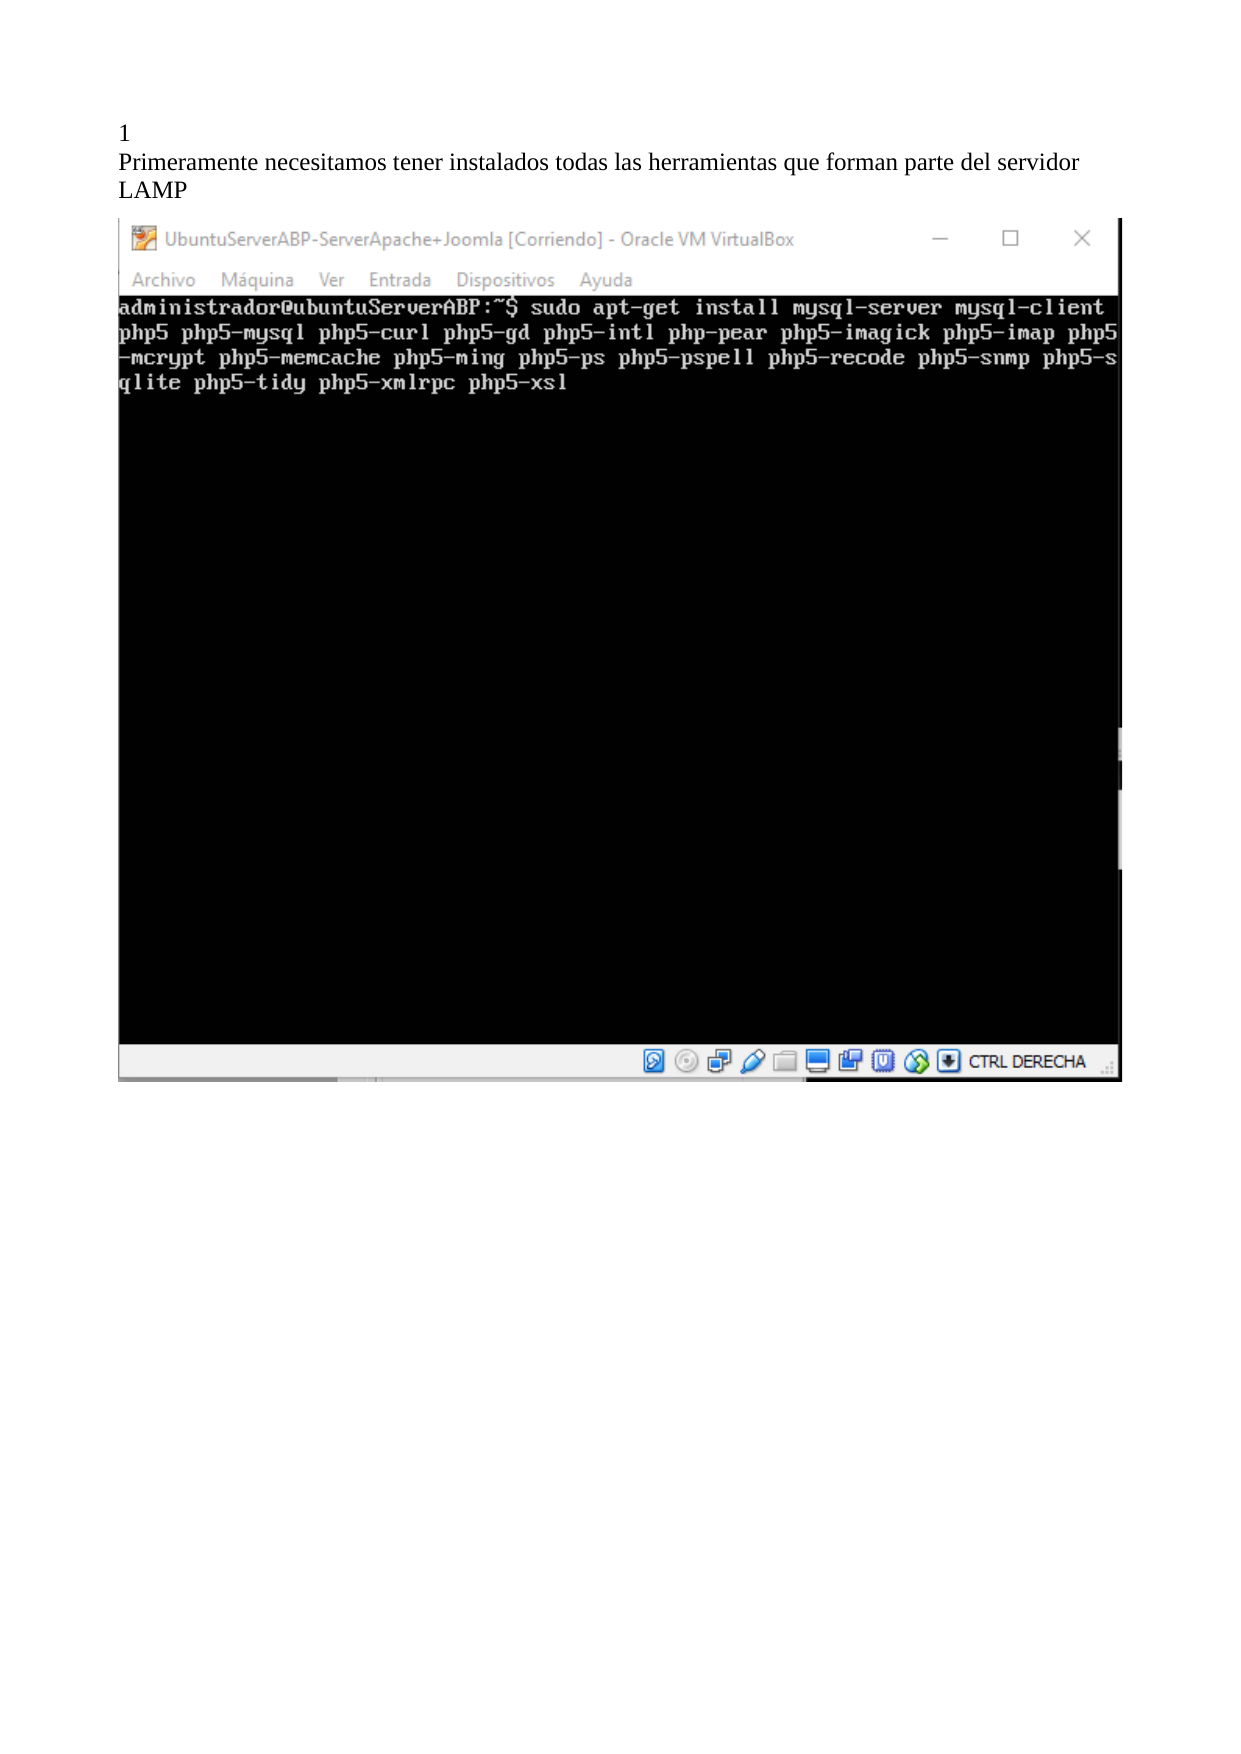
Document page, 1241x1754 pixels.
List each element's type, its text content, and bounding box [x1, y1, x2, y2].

text Primeramente necesitamos tener instalados todas las herramientas que forman parte del servidor LAMP [118, 147, 1122, 204]
picture [118, 218, 1123, 1082]
text 1 [118, 118, 1122, 147]
